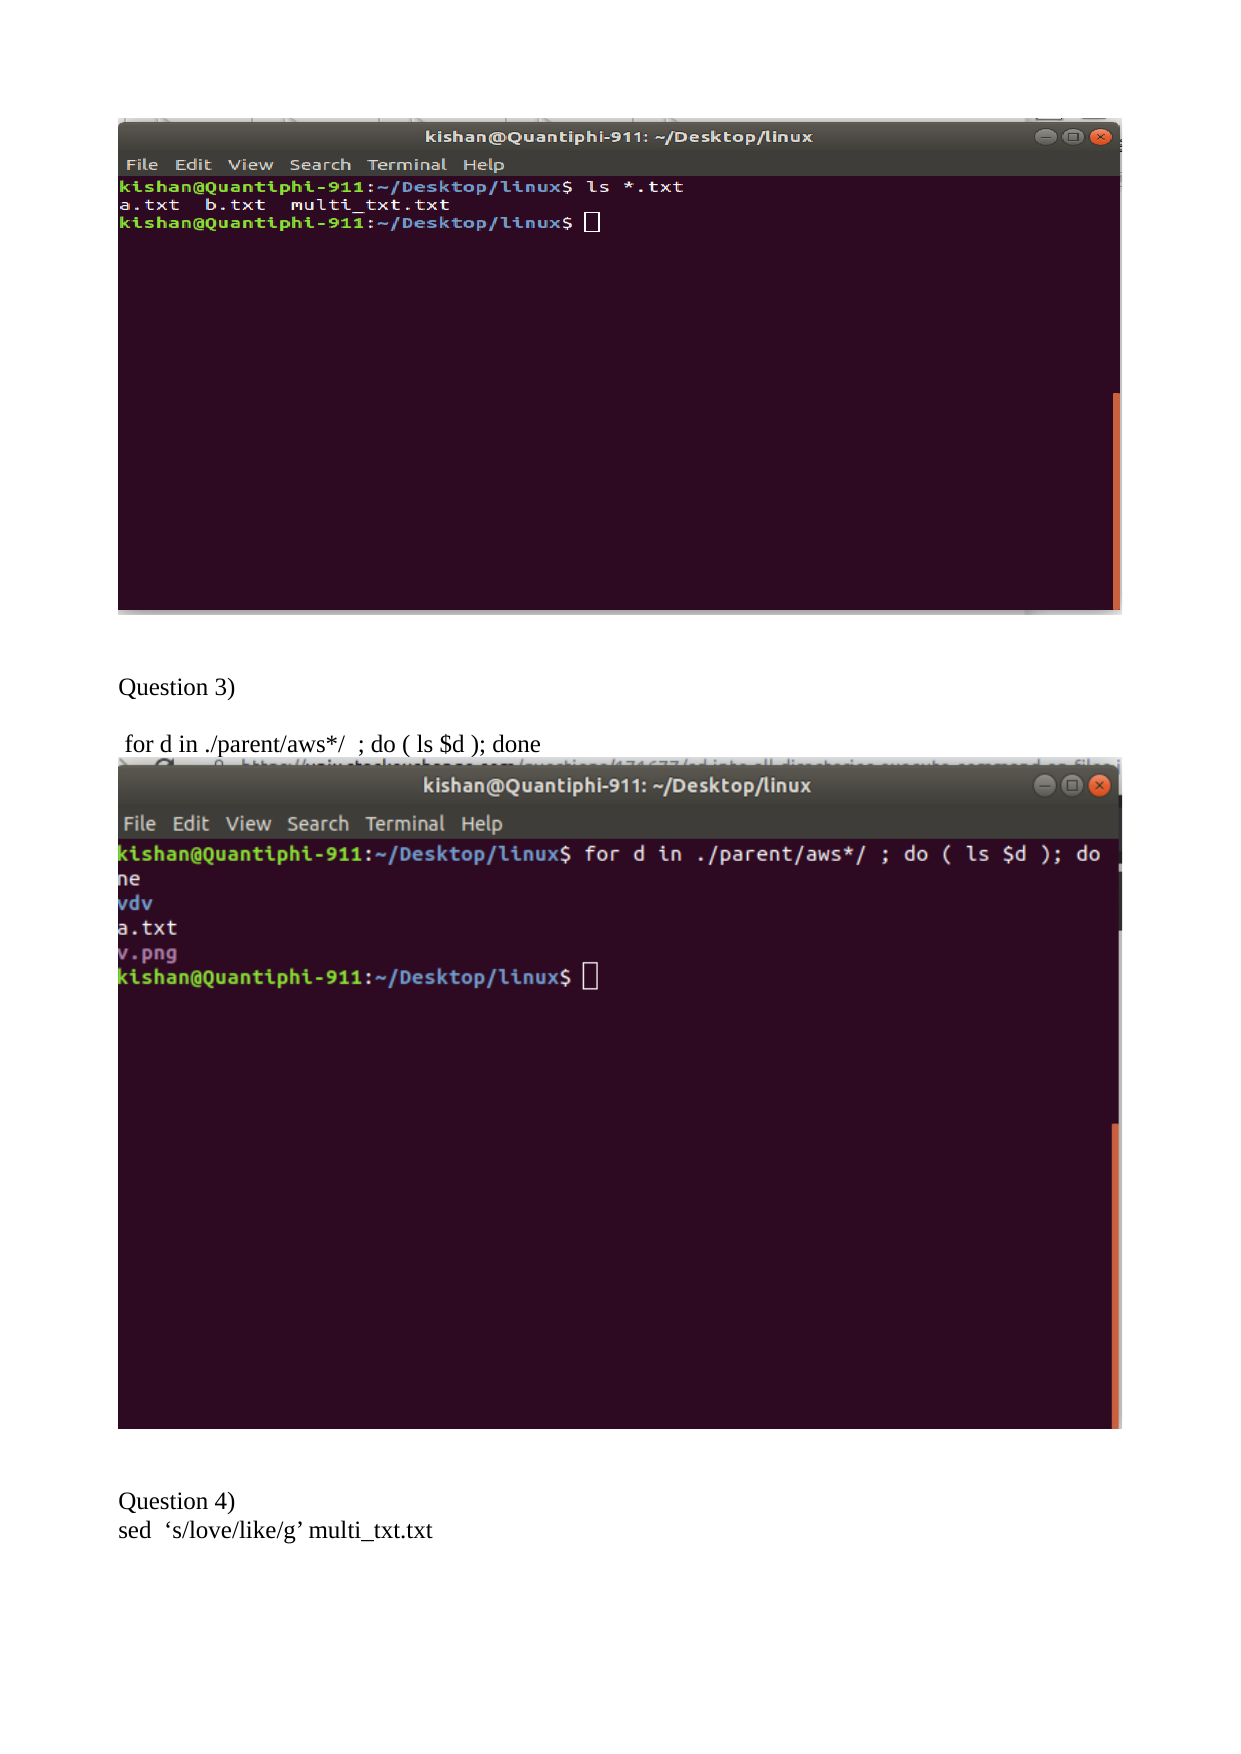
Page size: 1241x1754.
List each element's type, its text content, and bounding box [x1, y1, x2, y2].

text Question 4) [118, 1486, 1122, 1515]
text sed ‘s/love/like/g’ multi_txt.txt [118, 1515, 1122, 1543]
text for d in ./parent/aws*/ ; do ( ls $d ); done [118, 729, 1122, 757]
picture [118, 118, 1123, 615]
picture [118, 757, 1123, 1429]
text Question 3) [118, 672, 1122, 700]
